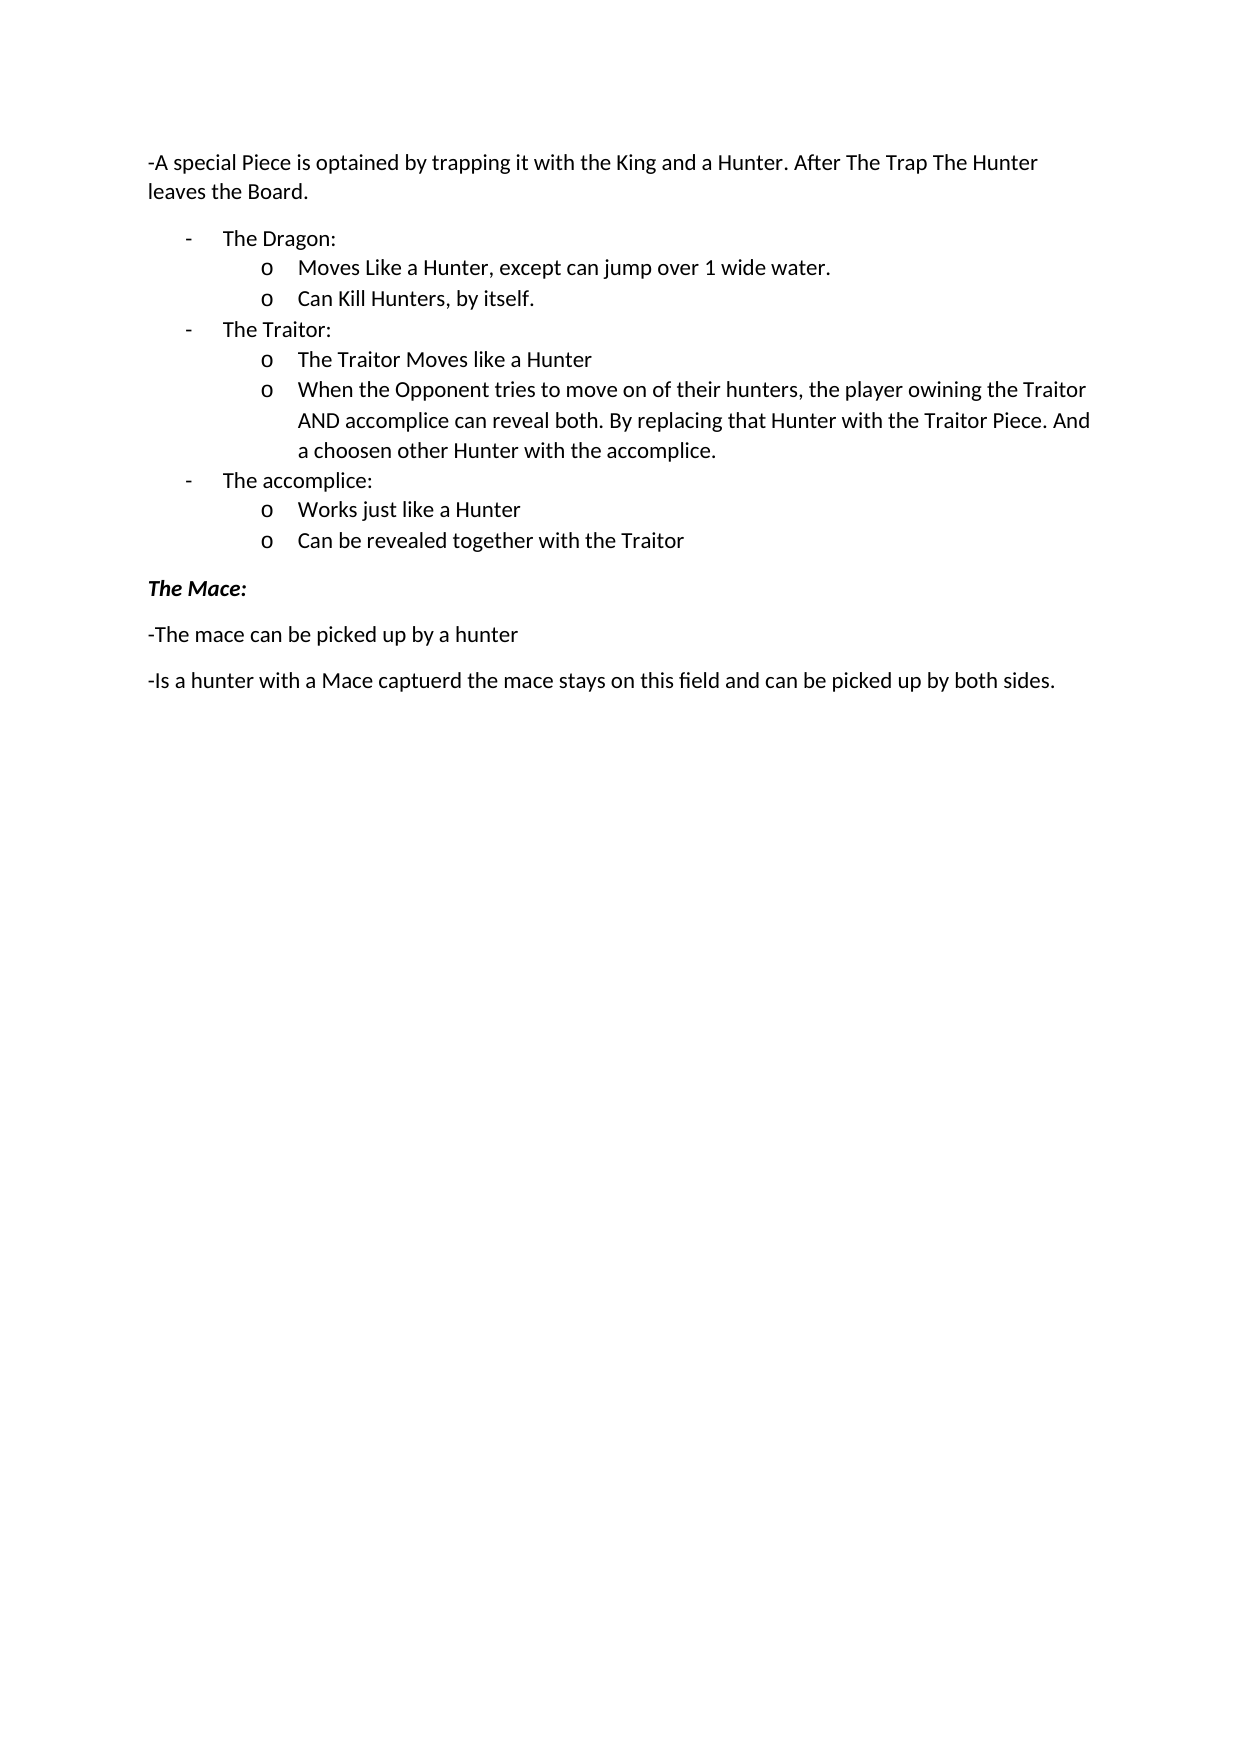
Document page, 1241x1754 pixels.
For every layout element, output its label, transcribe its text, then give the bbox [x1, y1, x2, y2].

list Moves Like a Hunter, except can jump over 1 wide water. [260, 253, 1093, 282]
list The Traitor Moves like a Hunter [260, 345, 1093, 374]
text -Is a hunter with a Mace captuerd the mace stays on this field and can be picked up by both sides. [148, 666, 1093, 694]
text -The mace can be picked up by a hunter [148, 620, 1093, 648]
list The Traitor: [185, 315, 1093, 343]
text The Mace: [148, 574, 1093, 602]
list When the Opponent tries to move on of their hunters, the player owining the Traitor AND accomplice can reveal both. By replacing that Hunter with the Traitor Piece. And a choosen other Hunter with the accomplice. [260, 376, 1093, 464]
text -A special Piece is optained by trapping it with the King and a Hunter. After The Trap The Hunter leaves the Board. [148, 148, 1093, 205]
list The accomplice: [185, 466, 1093, 494]
list Can be revealed together with the Traitor [260, 526, 1093, 555]
list The Dragon: [185, 224, 1093, 252]
list Works just like a Hunter [260, 495, 1093, 524]
list Can Kill Hunters, by itself. [260, 284, 1093, 313]
